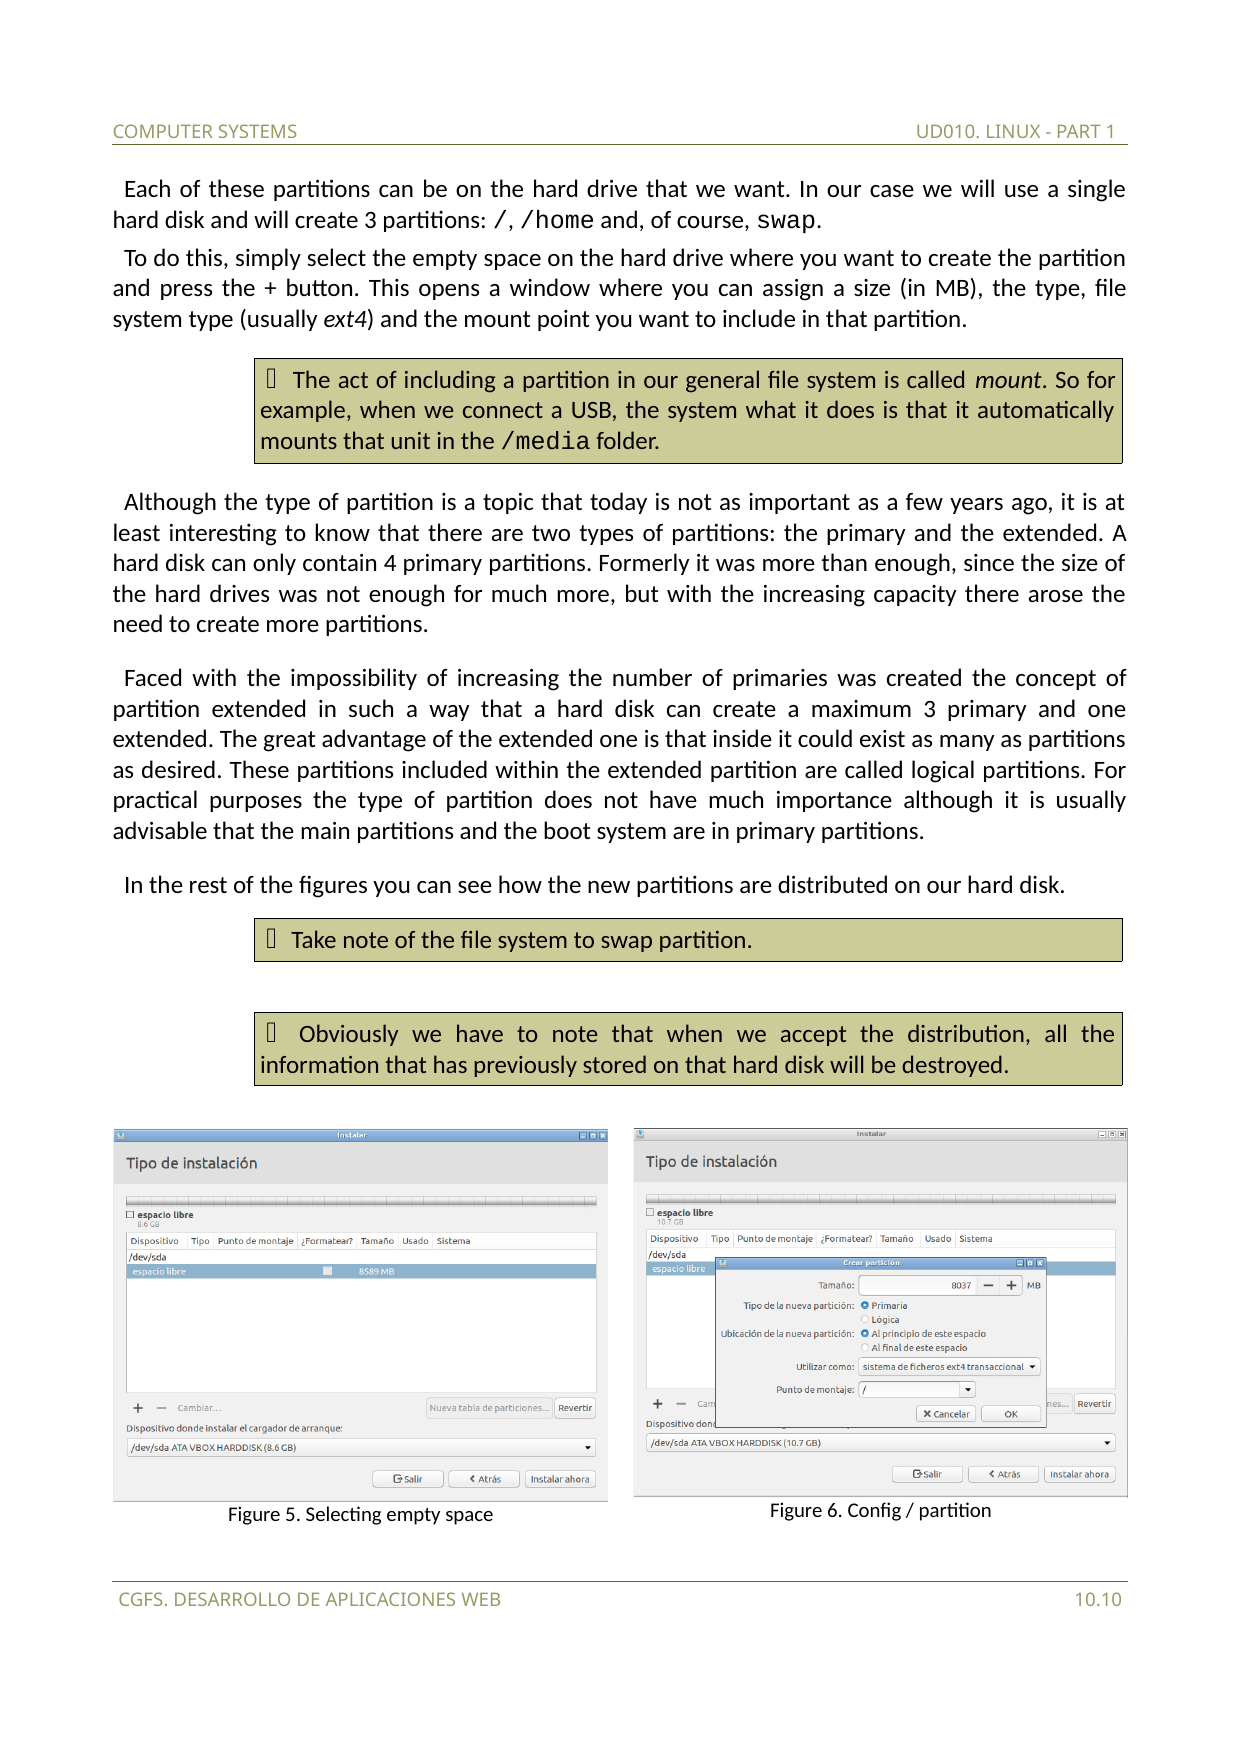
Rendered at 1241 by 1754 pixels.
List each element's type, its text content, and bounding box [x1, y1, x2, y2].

picture [633, 1128, 1128, 1498]
text Each of these partitions can be on the hard drive that we want. In our case we will use a single hard disk and will create 3 partitions: /, /home and, of course, swap. [112, 173, 1128, 236]
picture [113, 1128, 608, 1502]
text Although the type of partition is a topic that today is not as important as a few years ago, it is at least interesting to know that there are two types of partitions: the primary and the extended. A hard disk can only contain 4 primary partitions. Formerly it was more than enough, since the size of the hard drives was not enough for much more, but with the increasing capacity there arose the need to create more partitions. [112, 486, 1128, 639]
text Figure 6. Config / partition [634, 1498, 1128, 1523]
text  Take note of the file system to swap partition. [255, 919, 1122, 961]
text In the rest of the figures you can see how the new partitions are distributed on our hard disk. [112, 869, 1128, 900]
text Figure 5. Selecting empty space [114, 1502, 608, 1527]
text  Obviously we have to note that when we accept the distribution, all the information that has previously stored on that hard disk will be destroyed. [255, 1013, 1122, 1085]
text  The act of including a partition in our general file system is called mount. So for example, when we connect a USB, the system what it does is that it automatically mounts that unit in the /media folder. [255, 359, 1122, 463]
text To do this, simply select the empty space on the hard drive where you want to create the partition and press the + button. This opens a window where you can assign a size (in MB), the type, file system type (usually ext4) and the mount point you want to include in that partition. [112, 242, 1128, 333]
text Faced with the impossibility of increasing the number of primaries was created the concept of partition extended in such a way that a hard disk can create a maximum 3 primary and one extended. The great advantage of the extended one is that inside it could exist as many as partitions as desired. These partitions included within the extended partition are called logical partitions. For practical purposes the type of partition does not have much importance although it is usually advisable that the main partitions and the boot system are in primary partitions. [112, 663, 1128, 846]
